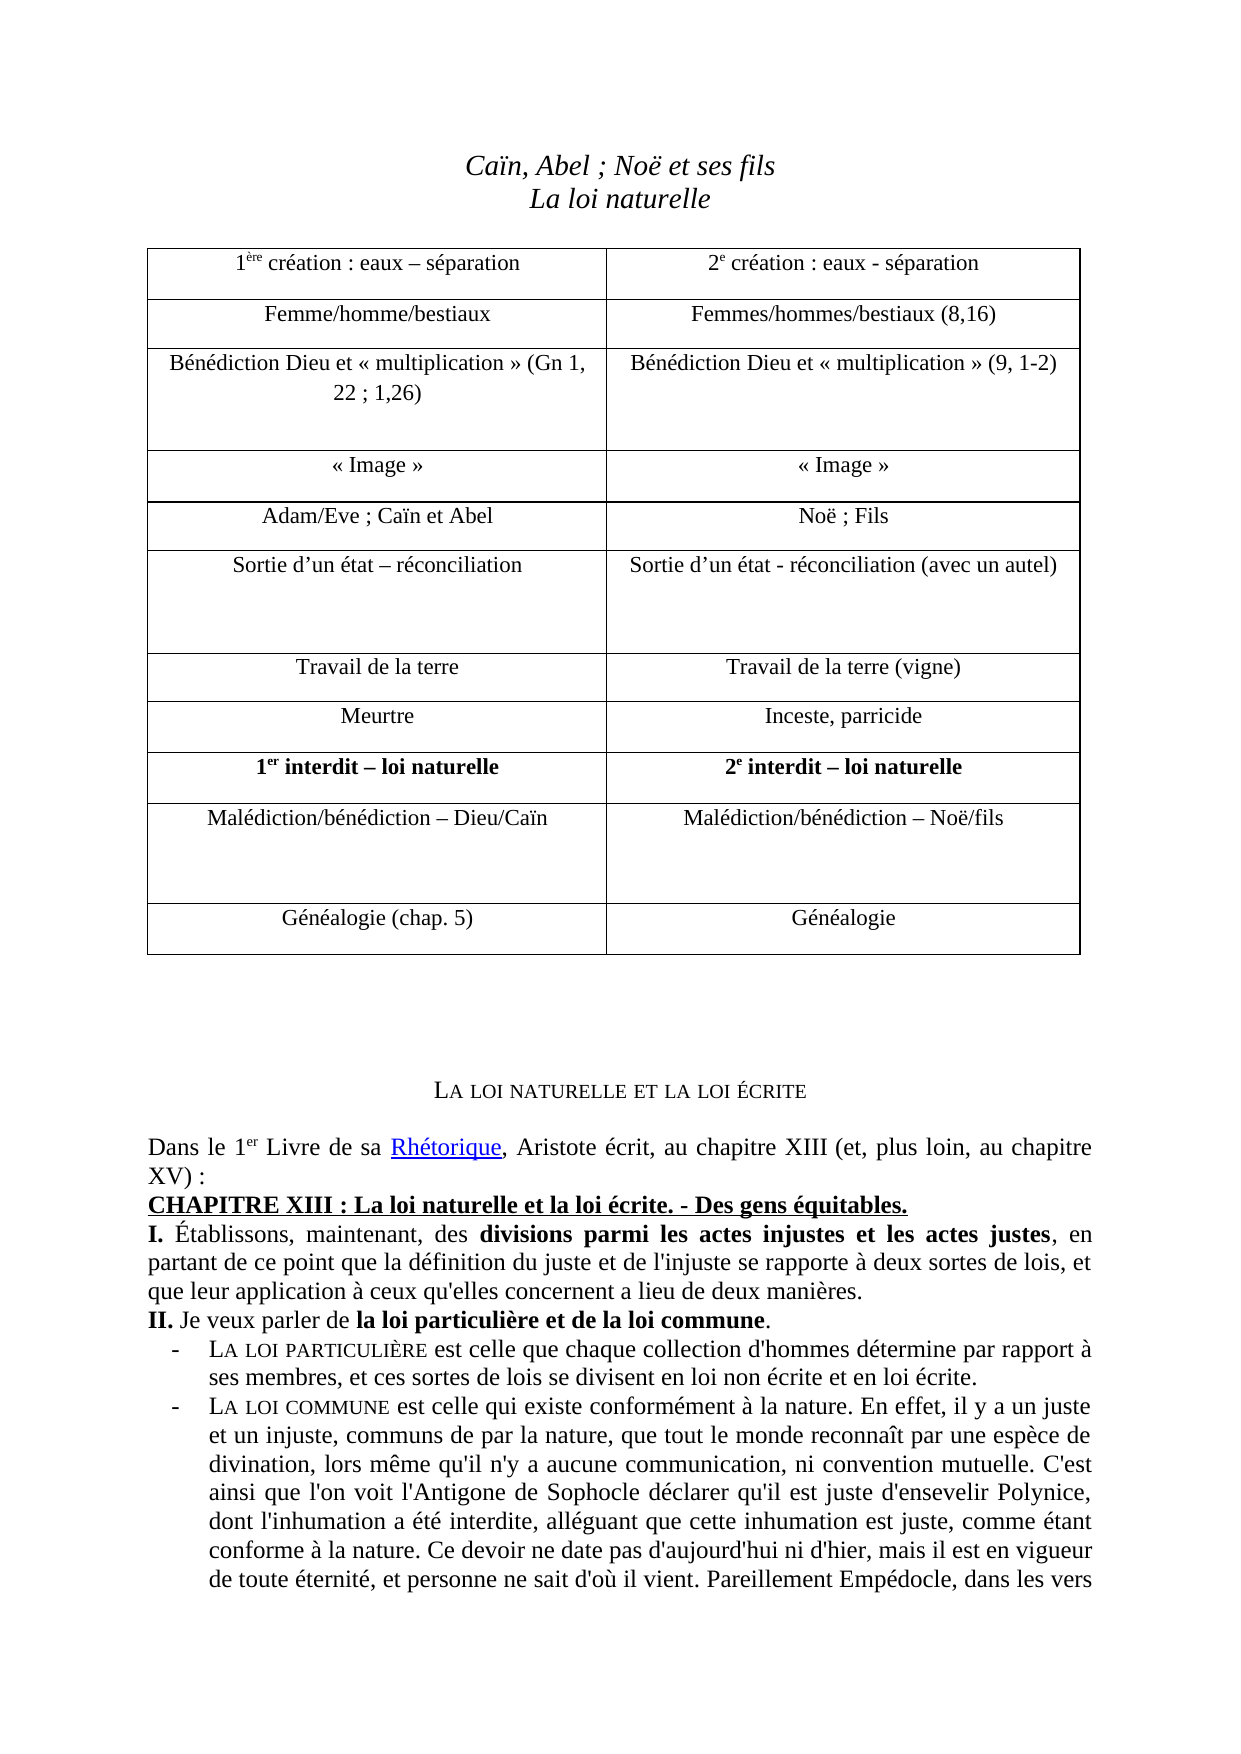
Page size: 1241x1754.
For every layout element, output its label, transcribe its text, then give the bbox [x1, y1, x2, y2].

list La loi commune est celle qui existe conformément à la nature. En effet, il y a un juste et un injuste, communs de par la nature, que tout le monde reconnaît par une espèce de divination, lors même qu'il n'y a aucune communication, ni convention mutuelle. C'est ainsi que l'on voit l'Antigone de Sophocle déclarer qu'il est juste d'ensevelir Polynice, dont l'inhumation a été interdite, alléguant que cette inhumation est juste, comme étant conforme à la nature. Ce devoir ne date pas d'aujourd'hui ni d'hier, mais il est en vigueur de toute éternité, et personne ne sait d'où il vient. Pareillement Empédocle, dans les vers [171, 1391, 1093, 1592]
text II. Je veux parler de la loi particulière et de la loi commune. [148, 1305, 1093, 1334]
table_cell Bénédiction Dieu et « multiplication » (Gn 1, 22 ; 1,26) [148, 349, 606, 450]
table_header 2e création : eaux - séparation [607, 249, 1079, 299]
table_cell Inceste, parricide [607, 702, 1079, 752]
text Dans le 1er Livre de sa Rhétorique, Aristote écrit, au chapitre XIII (et, plus loin, au chapitre XV) : [148, 1132, 1093, 1190]
table_cell 2e interdit – loi naturelle [607, 753, 1079, 803]
table_cell Travail de la terre (vigne) [607, 654, 1079, 701]
table_cell « Image » [607, 451, 1079, 501]
text La loi naturelle [148, 181, 1093, 215]
table_cell Malédiction/bénédiction – Dieu/Caïn [148, 804, 606, 903]
text Caïn, Abel ; Noë et ses fils [148, 148, 1093, 181]
table_cell « Image » [148, 451, 606, 501]
text I. Établissons, maintenant, des divisions parmi les actes injustes et les actes justes, en partant de ce point que la définition du juste et de l'injuste se rapporte à deux sortes de lois, et que leur application à ceux qu'elles concernent a lieu de deux manières. [148, 1219, 1093, 1305]
table_cell Femme/homme/bestiaux [148, 300, 606, 348]
table_cell Sortie d’un état - réconciliation (avec un autel) [607, 551, 1079, 652]
table_cell Généalogie (chap. 5) [148, 904, 606, 954]
table_cell Malédiction/bénédiction – Noë/fils [607, 804, 1079, 903]
table_cell Généalogie [607, 904, 1079, 954]
table_cell 1er interdit – loi naturelle [148, 753, 606, 803]
table_cell Sortie d’un état – réconciliation [148, 551, 606, 652]
table_cell Noë ; Fils [607, 503, 1079, 550]
table_cell Bénédiction Dieu et « multiplication » (9, 1-2) [607, 349, 1079, 450]
table_header 1ère création : eaux – séparation [148, 249, 606, 299]
table_cell Meurtre [148, 702, 606, 752]
table_cell Adam/Eve ; Caïn et Abel [148, 503, 606, 550]
text La loi naturelle et la loi écrite [148, 1075, 1093, 1104]
table_cell Femmes/hommes/bestiaux (8,16) [607, 300, 1079, 348]
text CHAPITRE XIII : La loi naturelle et la loi écrite. - Des gens équitables. [148, 1190, 1093, 1219]
list La loi particulière est celle que chaque collection d'hommes détermine par rapport à ses membres, et ces sortes de lois se divisent en loi non écrite et en loi écrite. [171, 1334, 1093, 1391]
table_cell Travail de la terre [148, 654, 606, 701]
